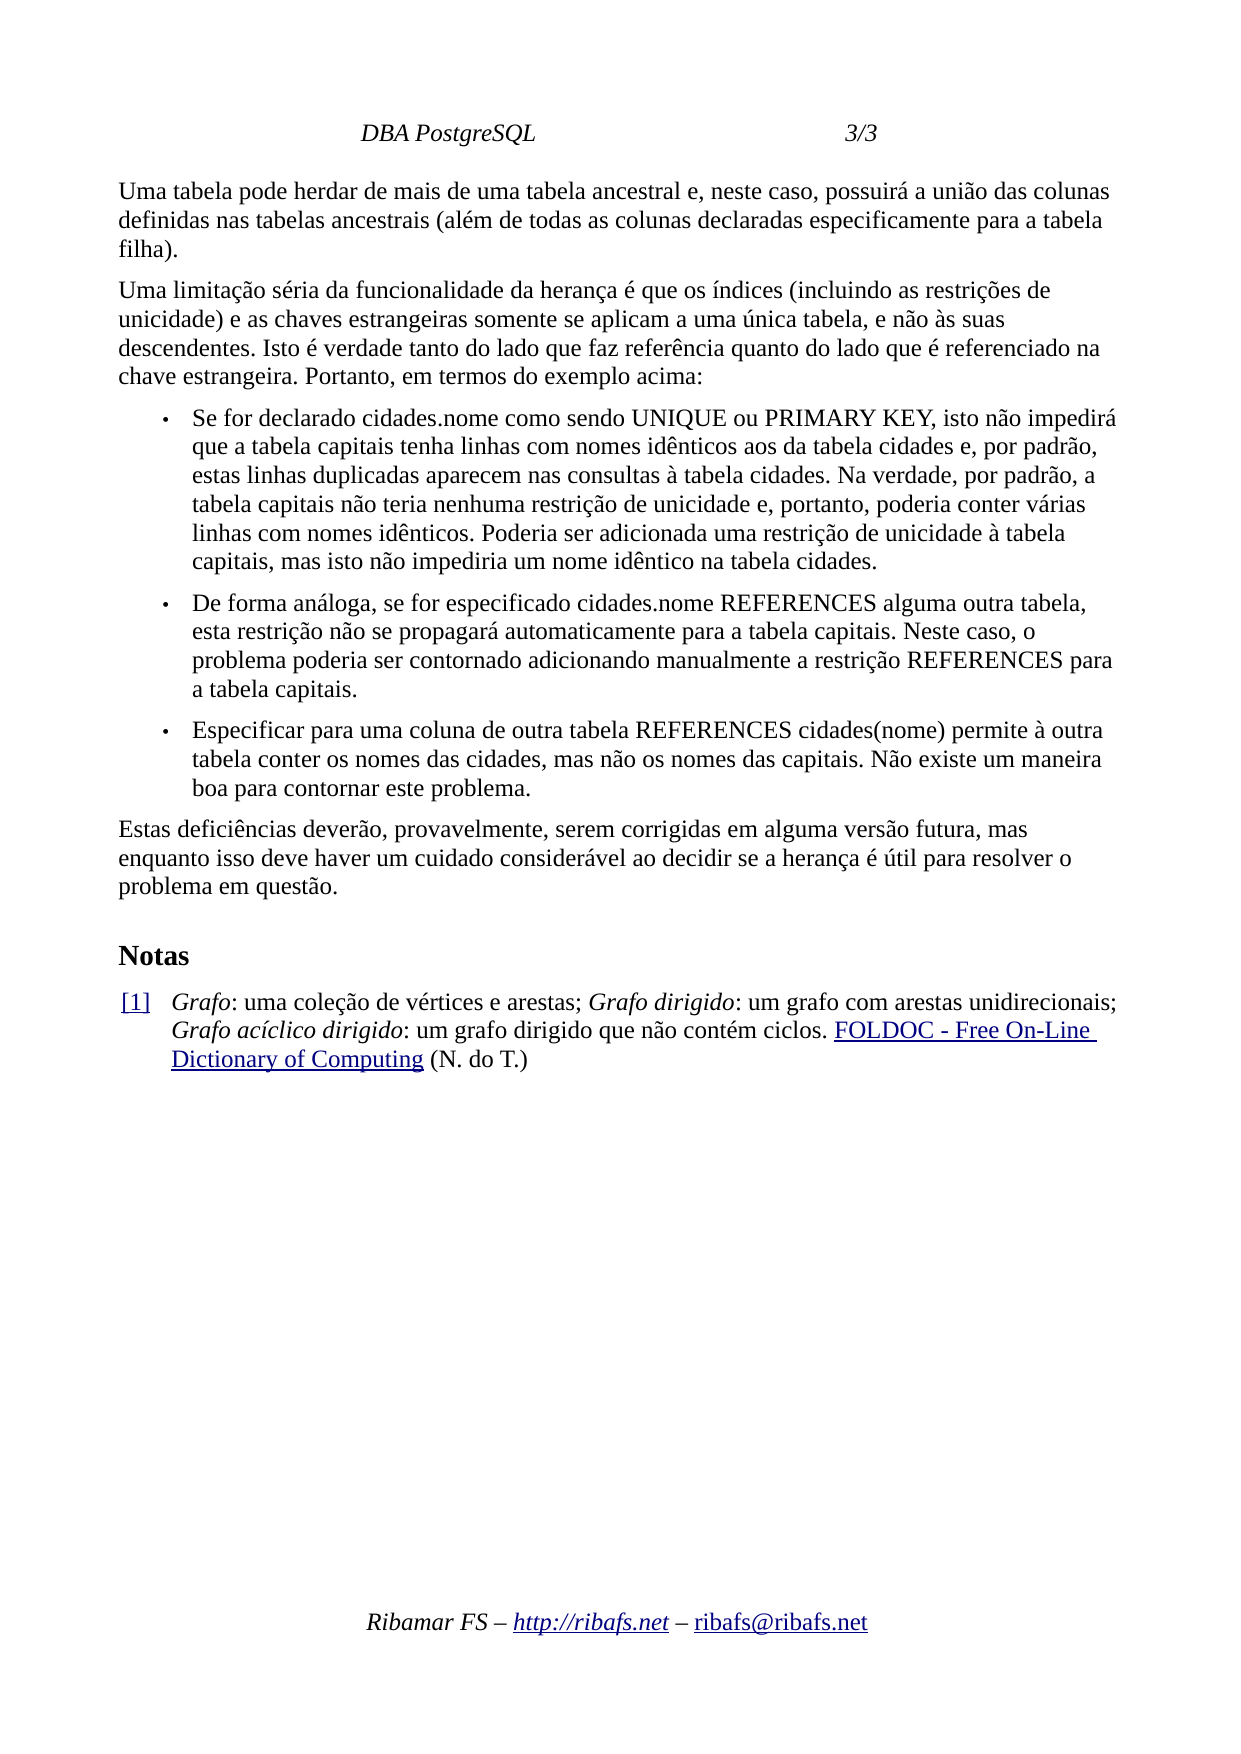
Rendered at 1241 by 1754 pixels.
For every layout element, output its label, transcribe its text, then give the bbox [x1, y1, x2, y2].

text Uma tabela pode herdar de mais de uma tabela ancestral e, neste caso, possuirá a união das colunas definidas nas tabelas ancestrais (além de todas as colunas declaradas especificamente para a tabela filha). [118, 176, 1122, 263]
list De forma análoga, se for especificado cidades.nome REFERENCES alguma outra tabela, esta restrição não se propagará automaticamente para a tabela capitais. Neste caso, o problema poderia ser contornado adicionando manualmente a restrição REFERENCES para a tabela capitais. [162, 588, 1122, 703]
table_header [1] [118, 984, 168, 1105]
text Uma limitação séria da funcionalidade da herança é que os índices (incluindo as restrições de unicidade) e as chaves estrangeiras somente se aplicam a uma única tabela, e não às suas descendentes. Isto é verdade tanto do lado que faz referência quanto do lado que é referenciado na chave estrangeira. Portanto, em termos do exemplo acima: [118, 275, 1122, 390]
subtitle Notas [118, 938, 1122, 971]
table_header Grafo: uma coleção de vértices e arestas; Grafo dirigido: um grafo com arestas unidirecionais; Grafo acíclico dirigido: um grafo dirigido que não contém ciclos. FOLDOC - Free On-Line Dictionary of Computing (N. do T.) [168, 984, 1122, 1105]
list Especificar para uma coluna de outra tabela REFERENCES cidades(nome) permite à outra tabela conter os nomes das cidades, mas não os nomes das capitais. Não existe um maneira boa para contornar este problema. [162, 715, 1122, 801]
list Se for declarado cidades.nome como sendo UNIQUE ou PRIMARY KEY, isto não impedirá que a tabela capitais tenha linhas com nomes idênticos aos da tabela cidades e, por padrão, estas linhas duplicadas aparecem nas consultas à tabela cidades. Na verdade, por padrão, a tabela capitais não teria nenhuma restrição de unicidade e, portanto, poderia conter várias linhas com nomes idênticos. Poderia ser adicionada uma restrição de unicidade à tabela capitais, mas isto não impediria um nome idêntico na tabela cidades. [162, 403, 1122, 575]
text Estas deficiências deverão, provavelmente, serem corrigidas em alguma versão futura, mas enquanto isso deve haver um cuidado considerável ao decidir se a herança é útil para resolver o problema em questão. [118, 814, 1122, 900]
